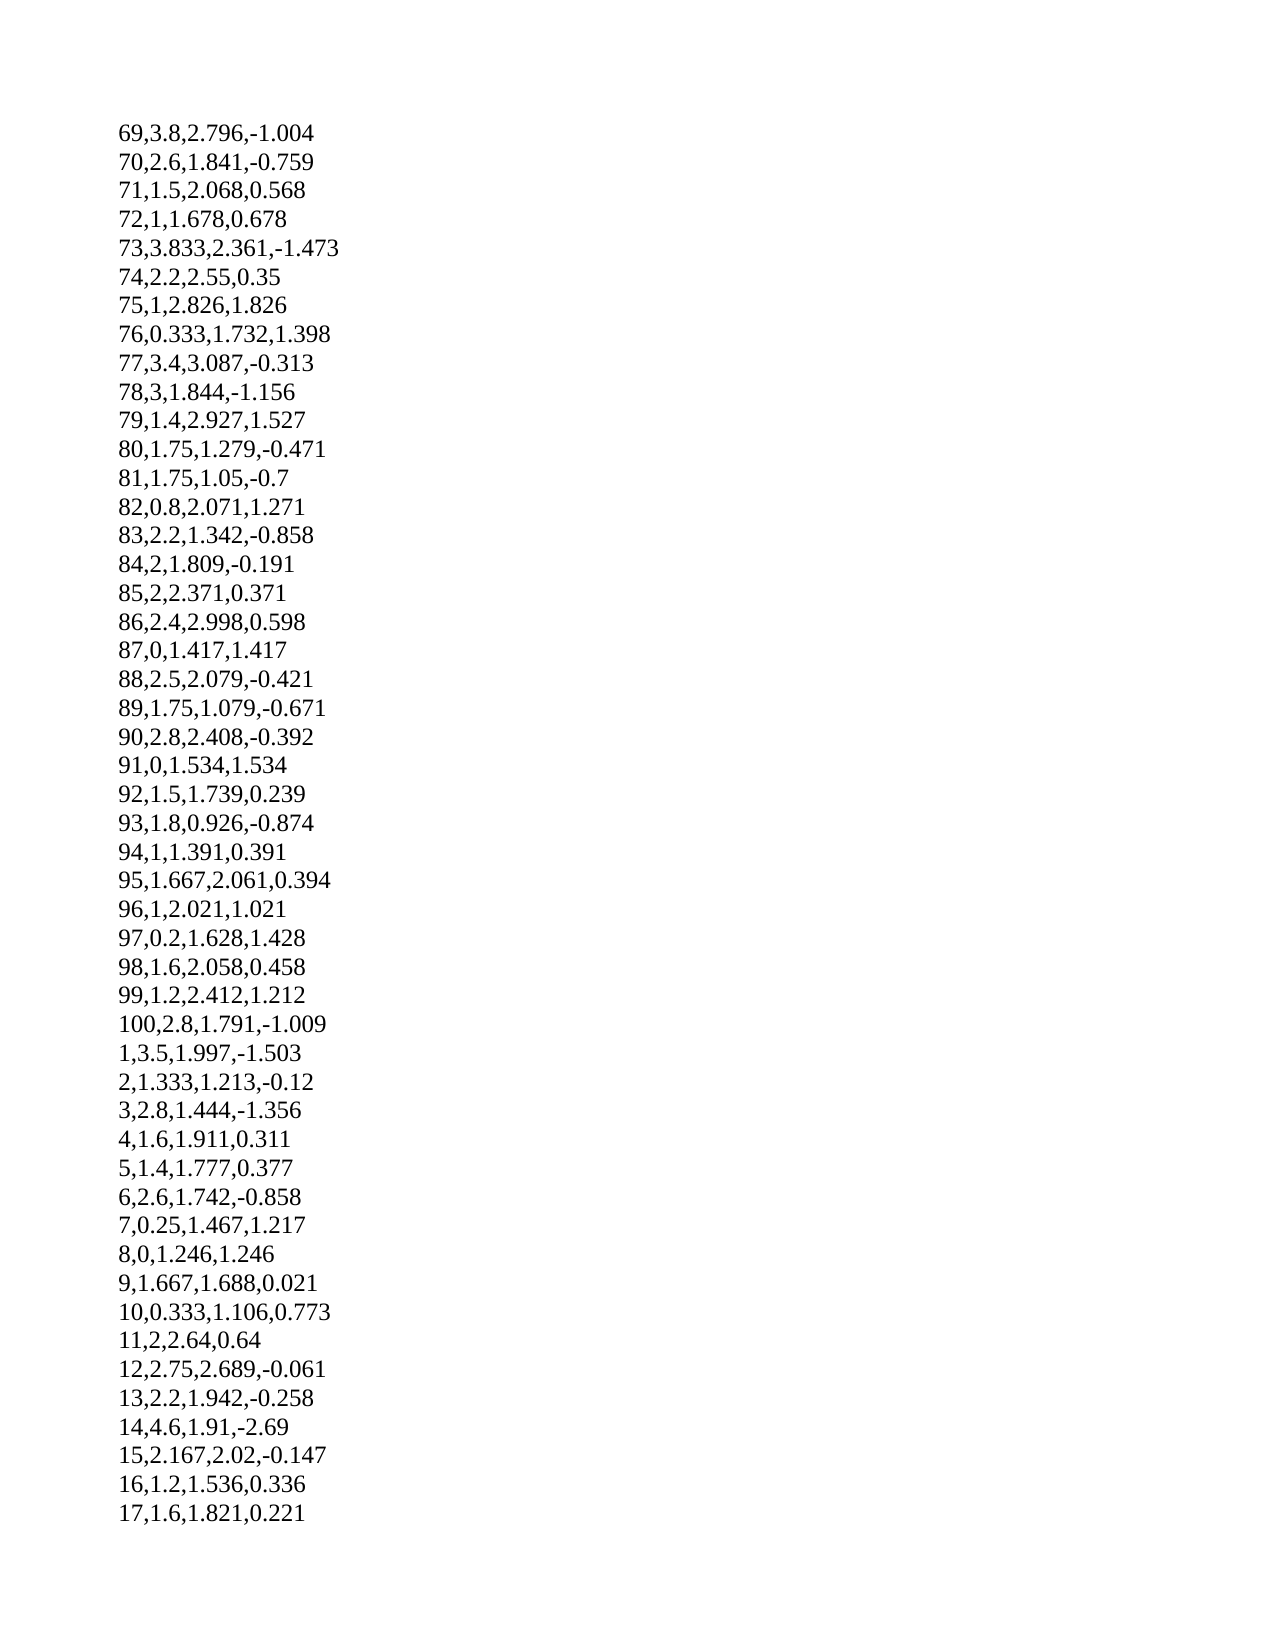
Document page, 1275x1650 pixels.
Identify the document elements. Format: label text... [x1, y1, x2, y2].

text 81,1.75,1.05,-0.7 [118, 463, 1157, 492]
text 70,2.6,1.841,-0.759 [118, 147, 1157, 176]
text 77,3.4,3.087,-0.313 [118, 348, 1157, 377]
text 99,1.2,2.412,1.212 [118, 981, 1157, 1009]
text 84,2,1.809,-0.191 [118, 549, 1157, 578]
text 8,0,1.246,1.246 [118, 1239, 1157, 1268]
text 100,2.8,1.791,-1.009 [118, 1009, 1157, 1038]
text 79,1.4,2.927,1.527 [118, 406, 1157, 434]
text 83,2.2,1.342,-0.858 [118, 521, 1157, 549]
text 10,0.333,1.106,0.773 [118, 1297, 1157, 1326]
text 86,2.4,2.998,0.598 [118, 607, 1157, 636]
text 17,1.6,1.821,0.221 [118, 1498, 1157, 1527]
text 4,1.6,1.911,0.311 [118, 1124, 1157, 1153]
text 2,1.333,1.213,-0.12 [118, 1067, 1157, 1096]
text 7,0.25,1.467,1.217 [118, 1211, 1157, 1239]
text 95,1.667,2.061,0.394 [118, 866, 1157, 894]
text 96,1,2.021,1.021 [118, 894, 1157, 923]
text 11,2,2.64,0.64 [118, 1326, 1157, 1354]
text 76,0.333,1.732,1.398 [118, 319, 1157, 348]
text 92,1.5,1.739,0.239 [118, 779, 1157, 808]
text 80,1.75,1.279,-0.471 [118, 434, 1157, 463]
text 75,1,2.826,1.826 [118, 291, 1157, 319]
text 89,1.75,1.079,-0.671 [118, 693, 1157, 722]
text 78,3,1.844,-1.156 [118, 377, 1157, 406]
text 72,1,1.678,0.678 [118, 204, 1157, 233]
text 90,2.8,2.408,-0.392 [118, 722, 1157, 751]
text 82,0.8,2.071,1.271 [118, 492, 1157, 521]
text 98,1.6,2.058,0.458 [118, 952, 1157, 981]
text 85,2,2.371,0.371 [118, 578, 1157, 607]
text 88,2.5,2.079,-0.421 [118, 664, 1157, 693]
text 1,3.5,1.997,-1.503 [118, 1038, 1157, 1067]
text 16,1.2,1.536,0.336 [118, 1469, 1157, 1498]
text 5,1.4,1.777,0.377 [118, 1153, 1157, 1182]
text 73,3.833,2.361,-1.473 [118, 233, 1157, 262]
text 13,2.2,1.942,-0.258 [118, 1383, 1157, 1412]
text 87,0,1.417,1.417 [118, 636, 1157, 664]
text 14,4.6,1.91,-2.69 [118, 1412, 1157, 1441]
text 74,2.2,2.55,0.35 [118, 262, 1157, 291]
text 71,1.5,2.068,0.568 [118, 176, 1157, 204]
text 69,3.8,2.796,-1.004 [118, 118, 1157, 147]
text 15,2.167,2.02,-0.147 [118, 1441, 1157, 1469]
text 91,0,1.534,1.534 [118, 751, 1157, 779]
text 97,0.2,1.628,1.428 [118, 923, 1157, 952]
text 9,1.667,1.688,0.021 [118, 1268, 1157, 1297]
text 94,1,1.391,0.391 [118, 837, 1157, 866]
text 93,1.8,0.926,-0.874 [118, 808, 1157, 837]
text 12,2.75,2.689,-0.061 [118, 1354, 1157, 1383]
text 6,2.6,1.742,-0.858 [118, 1182, 1157, 1211]
text 3,2.8,1.444,-1.356 [118, 1096, 1157, 1124]
